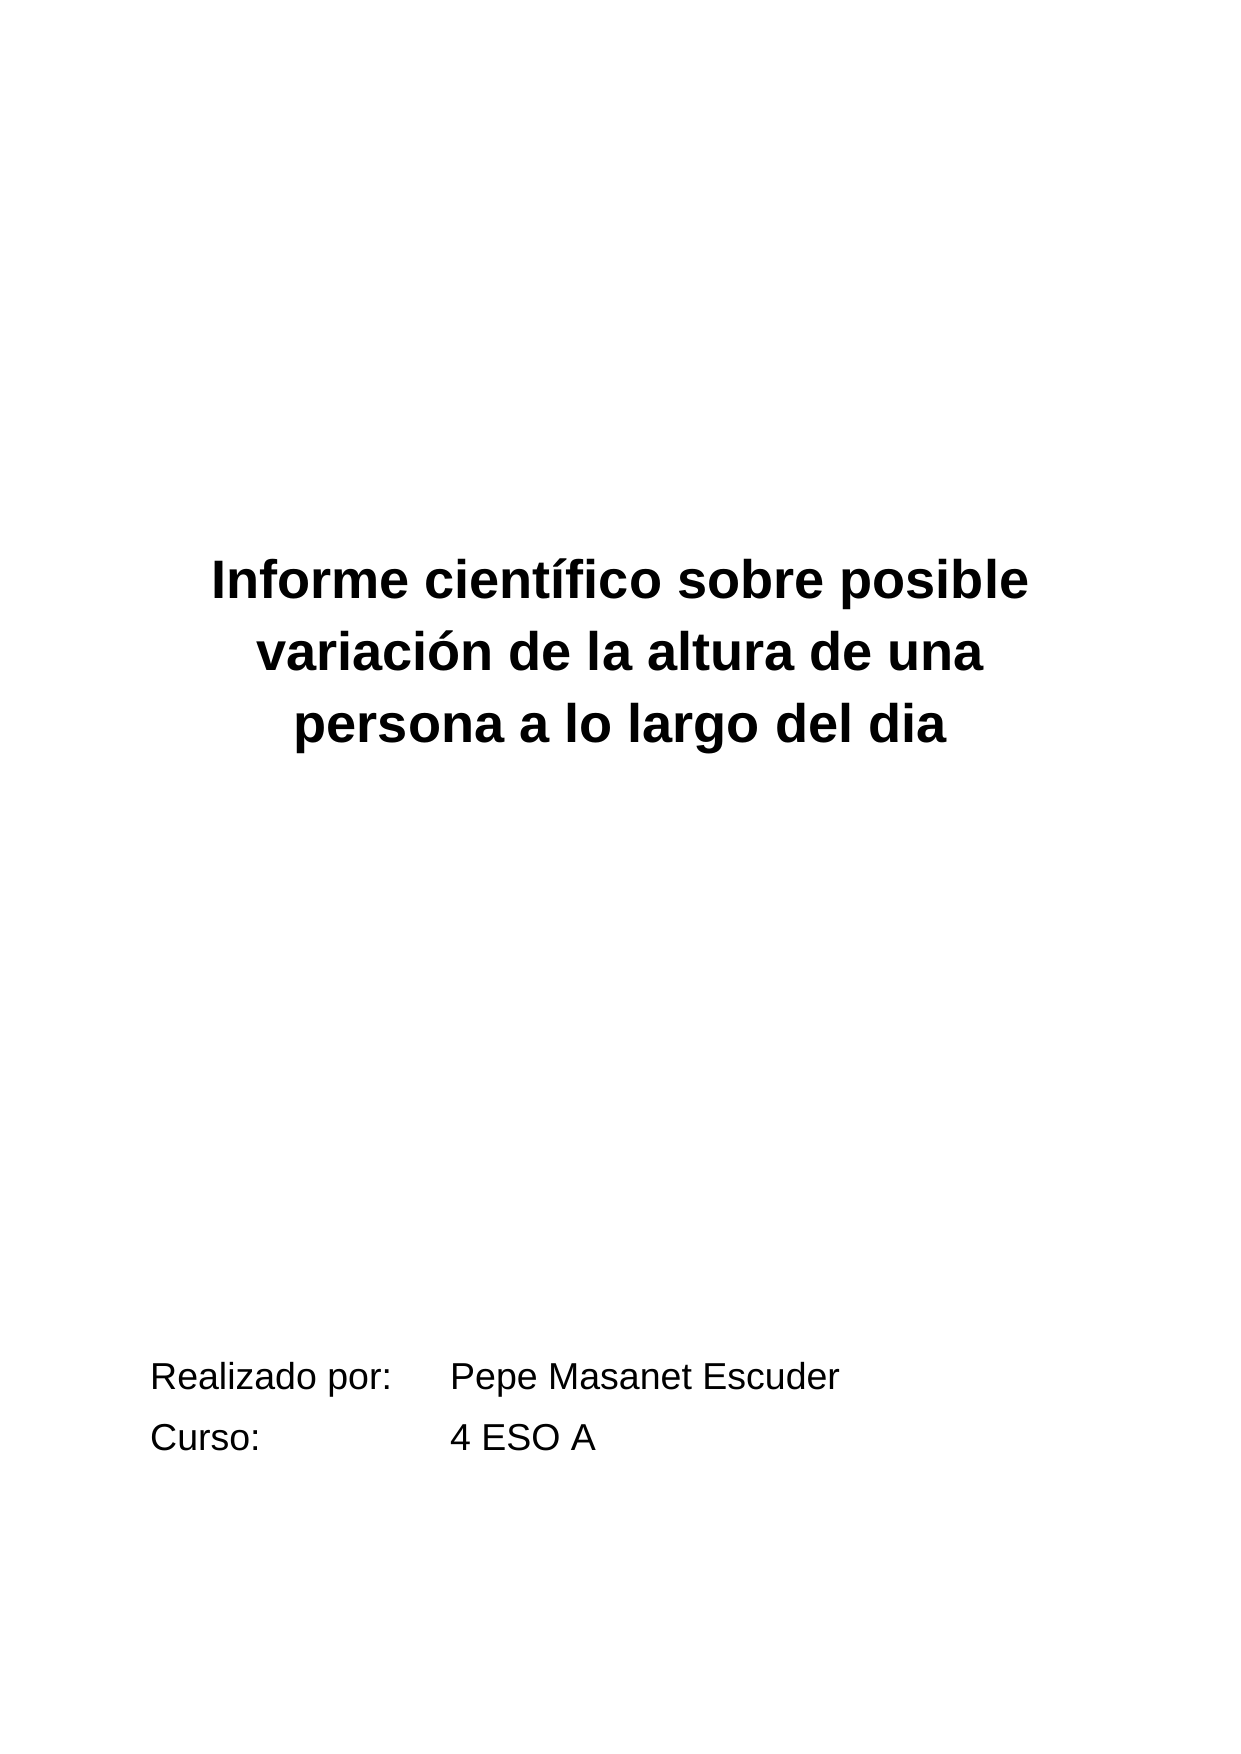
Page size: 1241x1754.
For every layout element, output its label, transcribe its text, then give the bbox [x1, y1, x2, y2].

text Curso: 4 ESO A [150, 1415, 1090, 1458]
text Realizado por: Pepe Masanet Escuder [150, 1354, 1090, 1397]
text Informe científico sobre posible variación de la altura de una persona a lo largo del dia [150, 548, 1090, 753]
